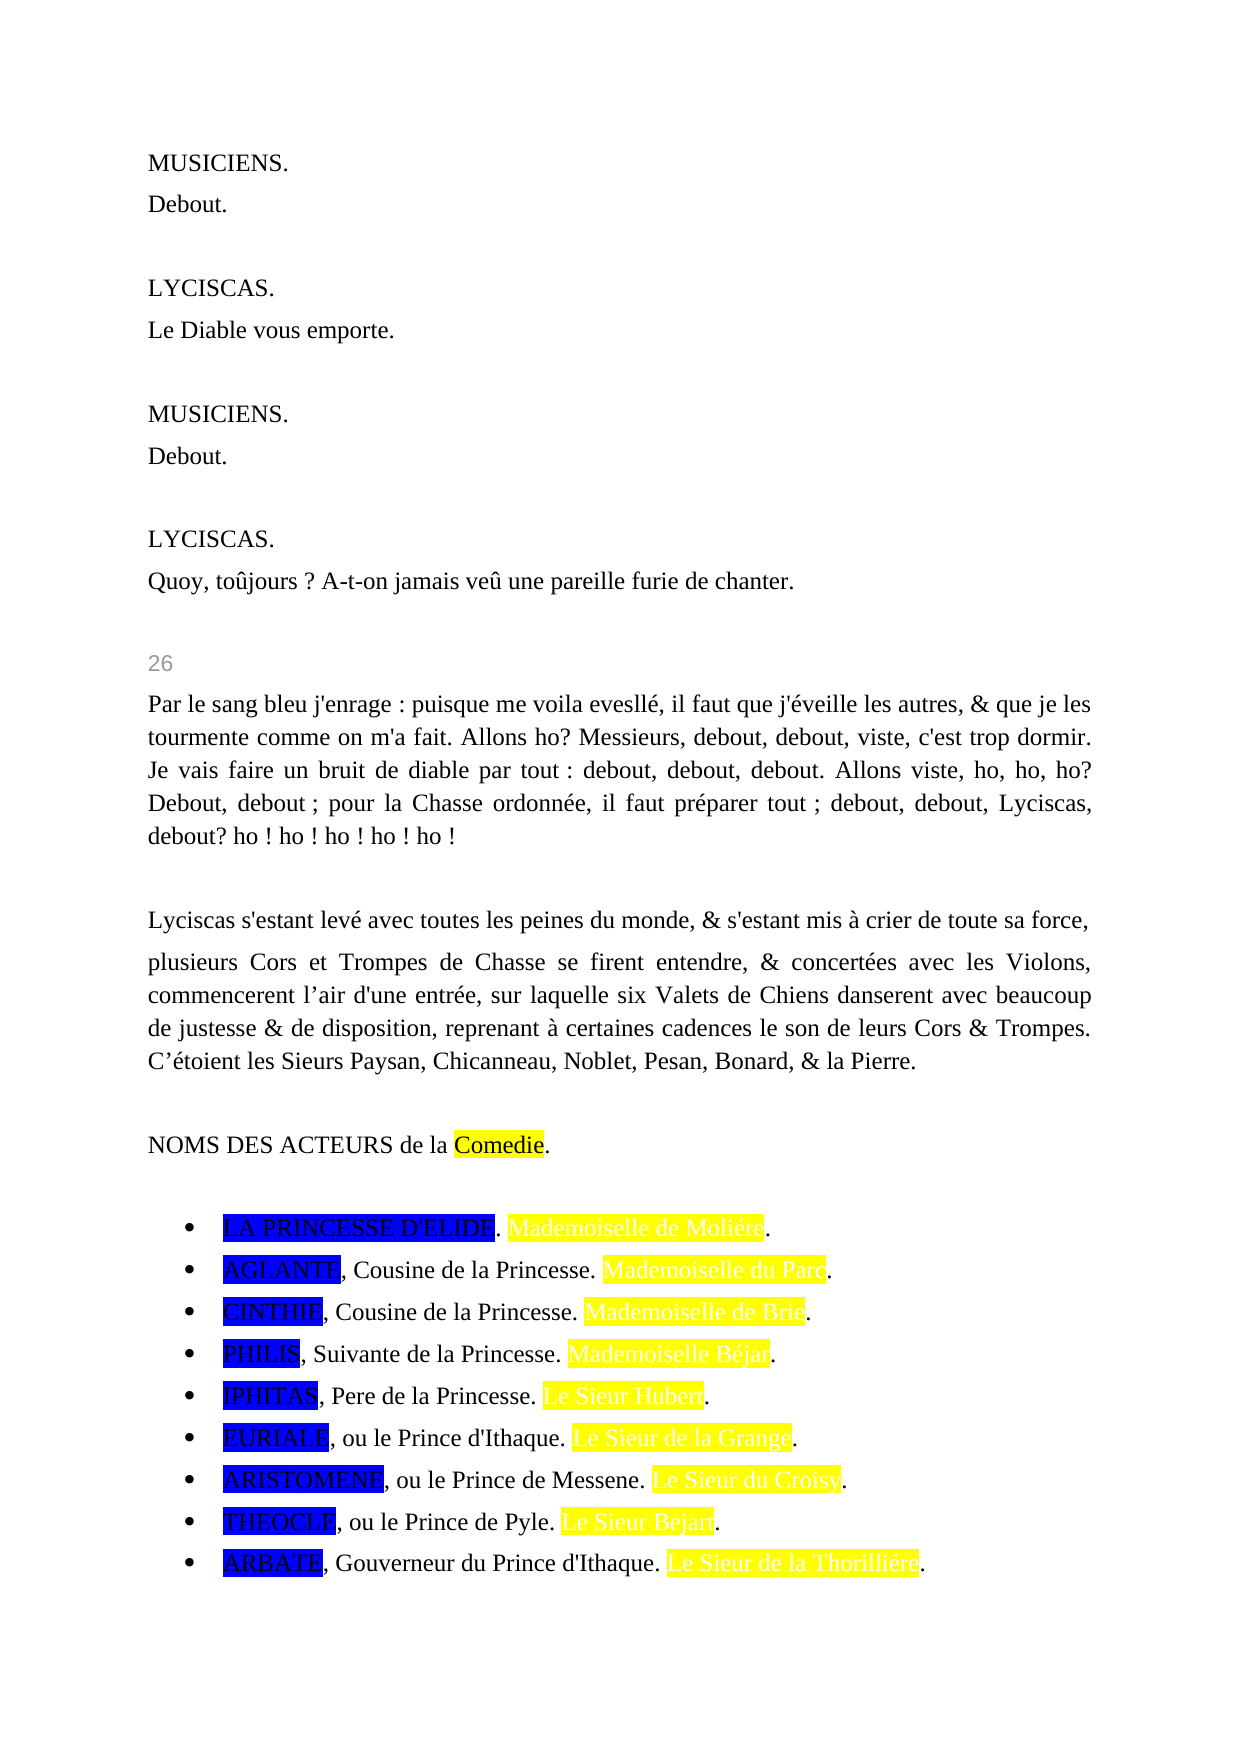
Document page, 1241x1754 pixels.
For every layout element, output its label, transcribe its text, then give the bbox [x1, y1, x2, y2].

text LYCISCAS. [148, 273, 1093, 302]
list CINTHIE, Cousine de la Princesse. Mademoiselle de Brie. [805, 1297, 1093, 1326]
list AGLANTE, Cousine de la Princesse. Mademoiselle du Parc. [341, 1255, 603, 1284]
text Debout. [148, 189, 1093, 218]
list THEOCLE, ou le Prince de Pyle. Le Sieur Bejart. [714, 1507, 1093, 1535]
list IPHITAS, Pere de la Princesse. Le Sieur Hubert. [704, 1381, 1093, 1410]
list EURIALE, ou le Prince d'Ithaque. Le Sieur de la Grange. [185, 1423, 223, 1452]
list THEOCLE, ou le Prince de Pyle. Le Sieur Bejart. [336, 1507, 561, 1535]
list CINTHIE, Cousine de la Princesse. Mademoiselle de Brie. [185, 1297, 223, 1326]
list AGLANTE, Cousine de la Princesse. Mademoiselle du Parc. [185, 1255, 223, 1284]
text MUSICIENS. [148, 148, 1093, 176]
text Quoy, toûjours ? A-t-on jamais veû une pareille furie de chanter. [148, 566, 1093, 595]
text NOMS DES ACTEURS de la Comedie. [544, 1130, 1093, 1158]
list ARBATE, Gouverneur du Prince d'Ithaque. Le Sieur de la Thorilliére. [185, 1548, 1093, 1577]
list PHILIS, Suivante de la Princesse. Mademoiselle Béjar. [770, 1339, 1093, 1368]
list EURIALE, ou le Prince d'Ithaque. Le Sieur de la Grange. [792, 1423, 1093, 1452]
list EURIALE, ou le Prince d'Ithaque. Le Sieur de la Grange. [329, 1423, 572, 1452]
list IPHITAS, Pere de la Princesse. Le Sieur Hubert. [185, 1381, 223, 1410]
text Le Diable vous emporte. [148, 315, 1093, 344]
text LYCISCAS. [148, 524, 1093, 553]
text Lyciscas s'estant levé avec toutes les peines du monde, & s'estant mis à crier de toute sa force, [148, 905, 1093, 934]
text plusieurs Cors et Trompes de Chasse se firent entendre, & concertées avec les Violons, commencerent l’air d'une entrée, sur laquelle six Valets de Chiens danserent avec beaucoup de justesse & de disposition, reprenant à certaines cadences le son de leurs Cors & Trompes. C’étoient les Sieurs Paysan, Chicanneau, Noblet, Pesan, Bonard, & la Pierre. [148, 947, 1093, 1075]
list CINTHIE, Cousine de la Princesse. Mademoiselle de Brie. [323, 1297, 584, 1326]
list ARISTOMENE, ou le Prince de Messene. Le Sieur du Croisy. [384, 1465, 652, 1493]
text NOMS DES ACTEURS de la Comedie. [148, 1130, 454, 1158]
list PHILIS, Suivante de la Princesse. Mademoiselle Béjar. [185, 1339, 223, 1368]
text Debout. [148, 441, 1093, 469]
list ARISTOMENE, ou le Prince de Messene. Le Sieur du Croisy. [841, 1465, 1093, 1493]
text Par le sang bleu j'enrage : puisque me voila evesllé, il faut que j'éveille les autres, & que je les tourmente comme on m'a fait. Allons ho? Messieurs, debout, debout, viste, c'est trop dormir. Je vais faire un bruit de diable par tout : debout, debout, debout. Allons viste, ho, ho, ho? Debout, debout ; pour la Chasse ordonnée, il faut préparer tout ; debout, debout, Lyciscas, debout? ho ! ho ! ho ! ho ! ho ! [148, 689, 1093, 850]
list IPHITAS, Pere de la Princesse. Le Sieur Hubert. [318, 1381, 543, 1410]
list PHILIS, Suivante de la Princesse. Mademoiselle Béjar. [300, 1339, 568, 1368]
text 26 [173, 650, 1093, 676]
list THEOCLE, ou le Prince de Pyle. Le Sieur Bejart. [185, 1507, 223, 1535]
list LA PRINCESSE D'ELIDE. Mademoiselle de Moliére. [185, 1213, 1093, 1242]
text MUSICIENS. [148, 399, 1093, 428]
list AGLANTE, Cousine de la Princesse. Mademoiselle du Parc. [826, 1255, 1093, 1284]
